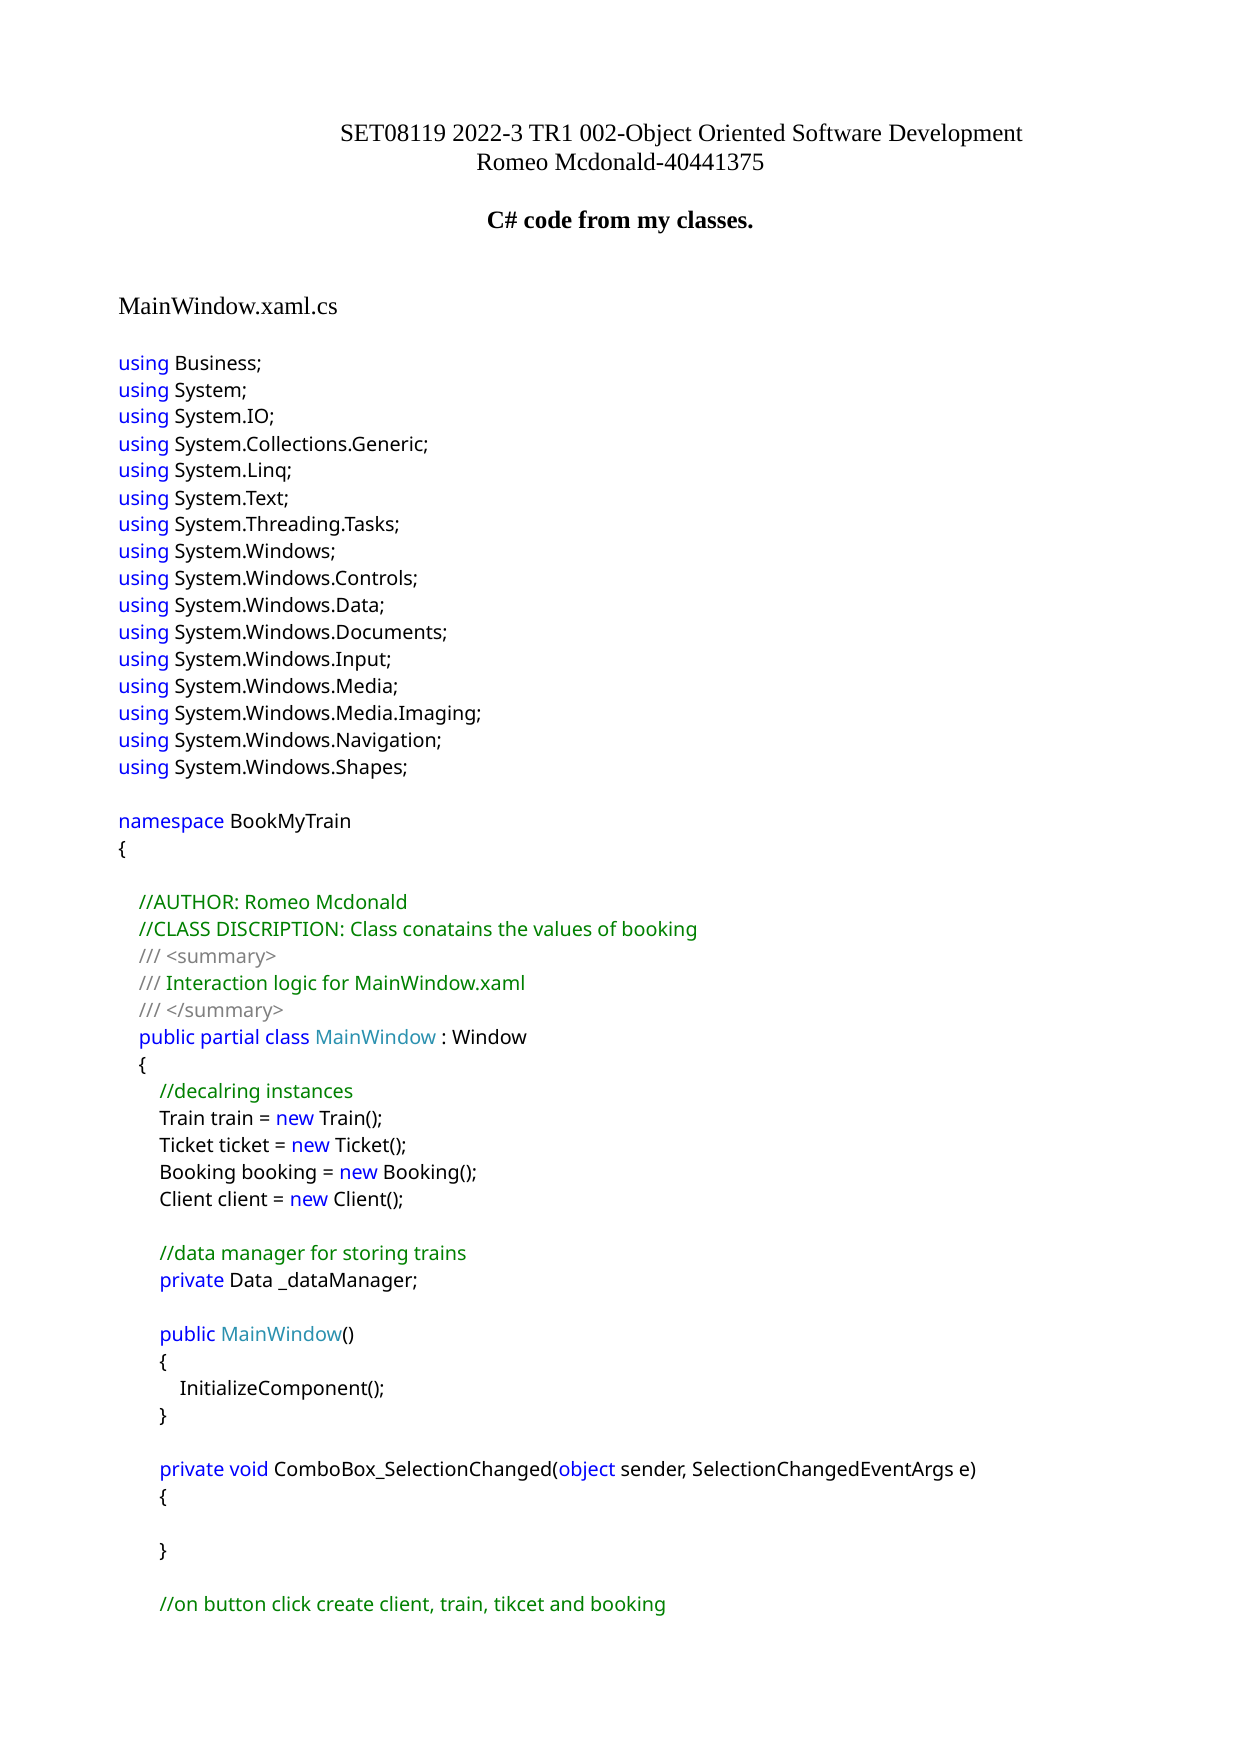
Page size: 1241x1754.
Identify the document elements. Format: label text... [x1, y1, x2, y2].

text using System.Windows.Media.Imaging; [118, 699, 1122, 727]
text using System.Windows.Media; [118, 673, 1122, 699]
text private void ComboBox_SelectionChanged(object sender, SelectionChangedEventArgs e) [118, 1455, 1122, 1482]
text using System.Windows.Navigation; [118, 727, 1122, 753]
text } [118, 1536, 1122, 1563]
text Client client = new Client(); [118, 1185, 1122, 1212]
text /// </summary> [118, 996, 1122, 1023]
text /// Interaction logic for MainWindow.xaml [118, 969, 1122, 996]
text public MainWindow() [118, 1320, 1122, 1347]
text namespace BookMyTrain [118, 807, 1122, 834]
text { [118, 1347, 1122, 1374]
text using System.Windows.Controls; [118, 565, 1122, 592]
text } [118, 1401, 1122, 1428]
text using System.Linq; [118, 457, 1122, 484]
text { [118, 834, 1122, 861]
text using System.Windows.Documents; [118, 619, 1122, 646]
text using System.Windows.Shapes; [118, 753, 1122, 781]
text using System.Text; [118, 484, 1122, 511]
text C# code from my classes. [118, 205, 1122, 234]
text private Data _dataManager; [118, 1266, 1122, 1293]
text using System.Collections.Generic; [118, 430, 1122, 457]
text //decalring instances [118, 1077, 1122, 1104]
text Ticket ticket = new Ticket(); [118, 1131, 1122, 1158]
text //CLASS DISCRIPTION: Class conatains the values of booking [118, 915, 1122, 942]
text /// <summary> [118, 942, 1122, 969]
text using Business; [118, 349, 1122, 376]
text { [118, 1482, 1122, 1509]
text InitializeComponent(); [118, 1374, 1122, 1401]
text { [118, 1050, 1122, 1077]
text //data manager for storing trains [118, 1239, 1122, 1266]
text using System.IO; [118, 403, 1122, 430]
text using System; [118, 376, 1122, 403]
text Train train = new Train(); [118, 1104, 1122, 1131]
text //on button click create client, train, tikcet and booking [118, 1590, 1122, 1617]
text using System.Threading.Tasks; [118, 511, 1122, 538]
text MainWindow.xaml.cs [118, 291, 1122, 320]
text //AUTHOR: Romeo Mcdonald [118, 888, 1122, 915]
text using System.Windows.Input; [118, 646, 1122, 673]
text Booking booking = new Booking(); [118, 1158, 1122, 1185]
text using System.Windows; [118, 538, 1122, 565]
text public partial class MainWindow : Window [118, 1023, 1122, 1050]
text using System.Windows.Data; [118, 592, 1122, 619]
